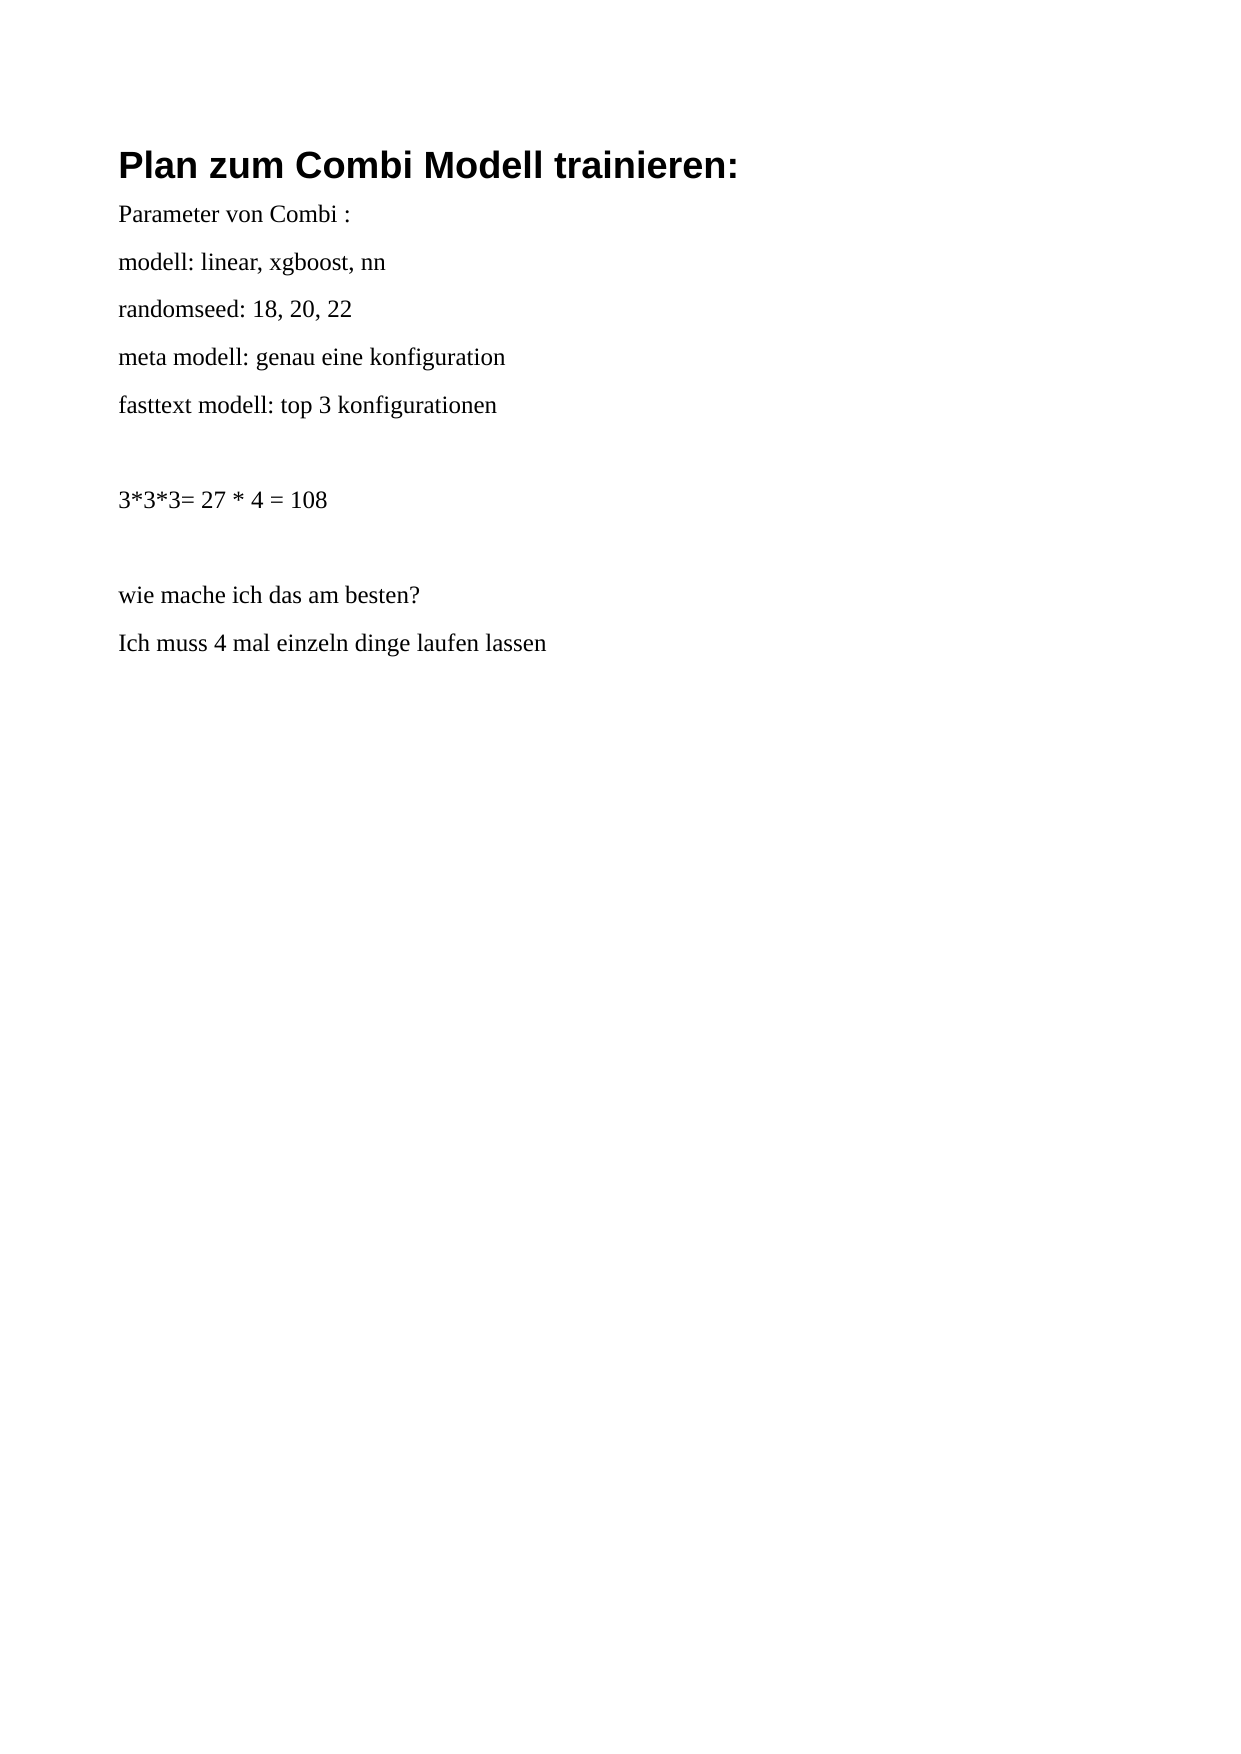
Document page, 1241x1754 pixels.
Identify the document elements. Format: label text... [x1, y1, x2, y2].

subtitle Plan zum Combi Modell trainieren: [118, 143, 1122, 187]
text Ich muss 4 mal einzeln dinge laufen lassen [118, 628, 1122, 656]
text wie mache ich das am besten? [118, 580, 1122, 609]
text fasttext modell: top 3 konfigurationen [118, 390, 1122, 418]
text Parameter von Combi : [118, 199, 1122, 228]
text randomseed: 18, 20, 22 [118, 294, 1122, 323]
text meta modell: genau eine konfiguration [118, 342, 1122, 371]
text 3*3*3= 27 * 4 = 108 [118, 485, 1122, 514]
text modell: linear, xgboost, nn [118, 247, 1122, 276]
